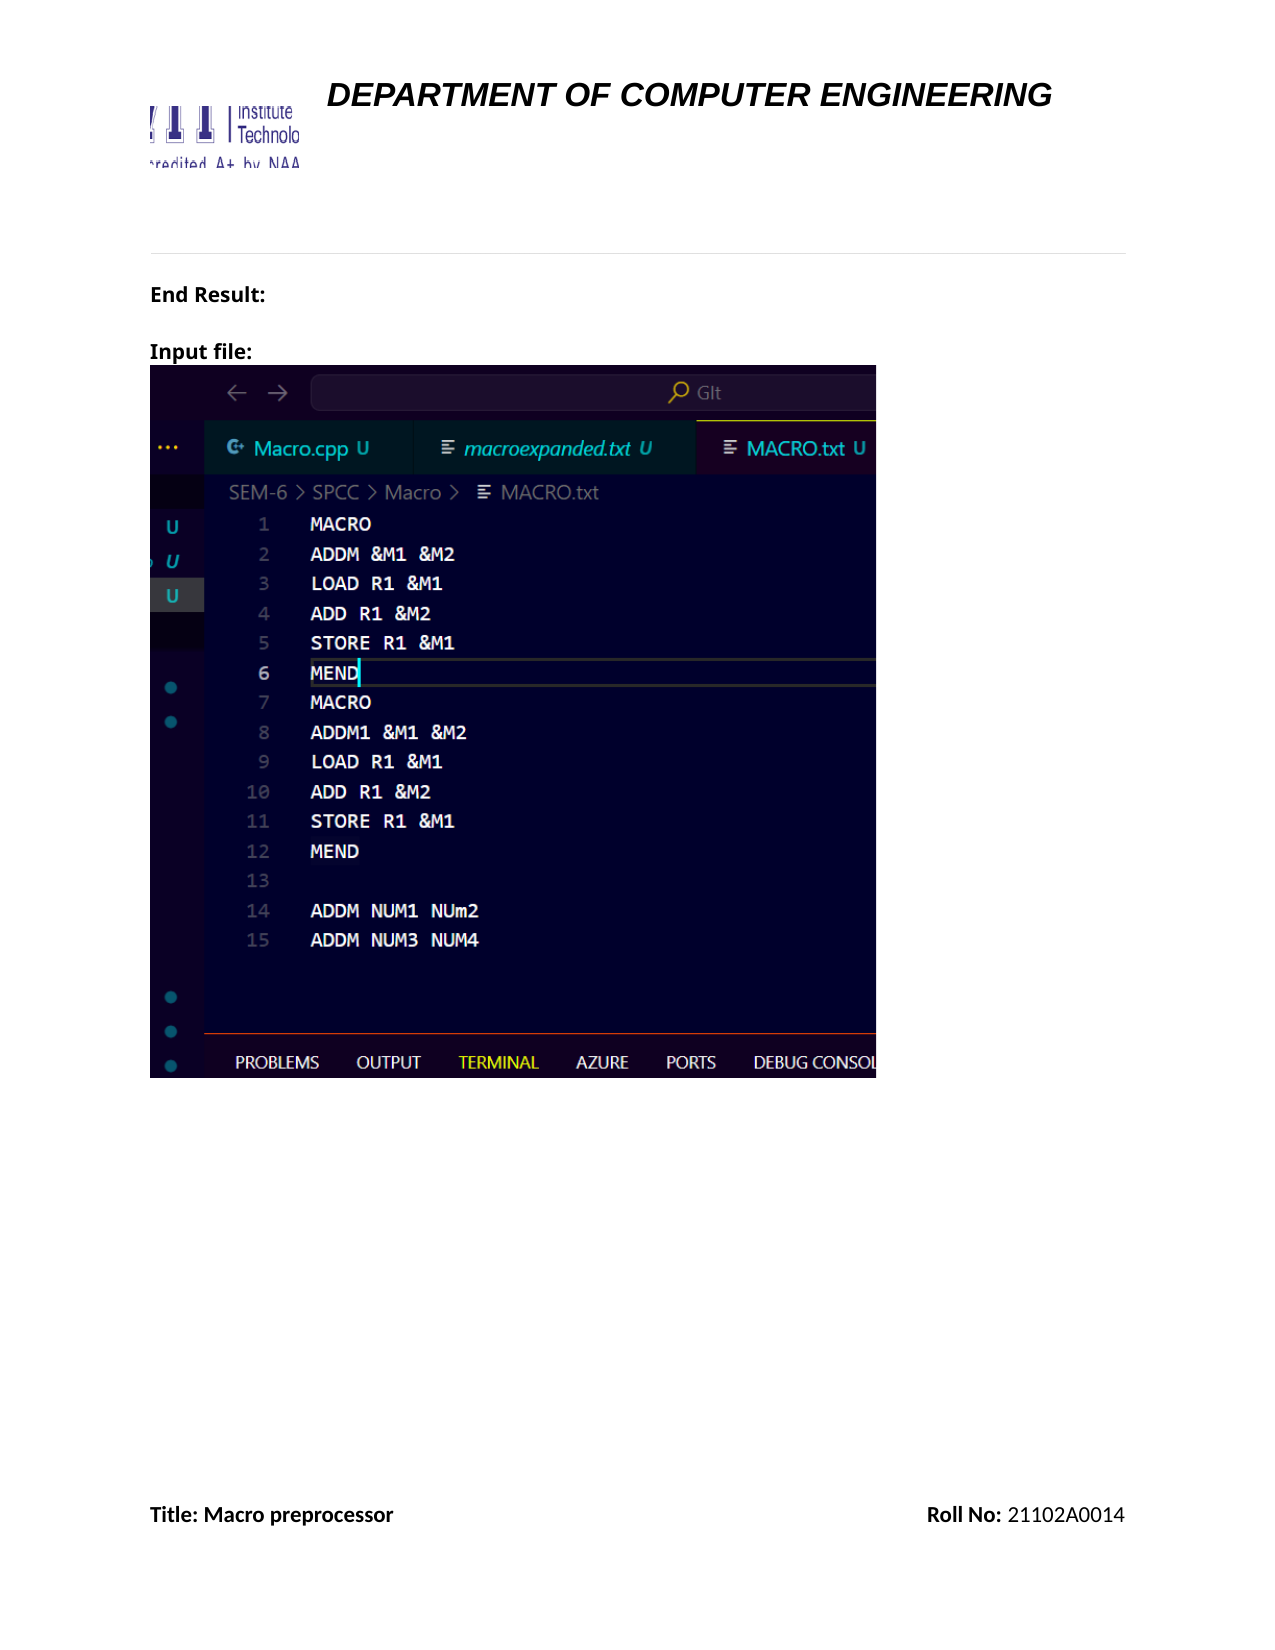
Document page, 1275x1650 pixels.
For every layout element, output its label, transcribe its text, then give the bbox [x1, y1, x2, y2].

text End Result: [150, 280, 1125, 308]
text Input file: [150, 337, 1125, 1078]
